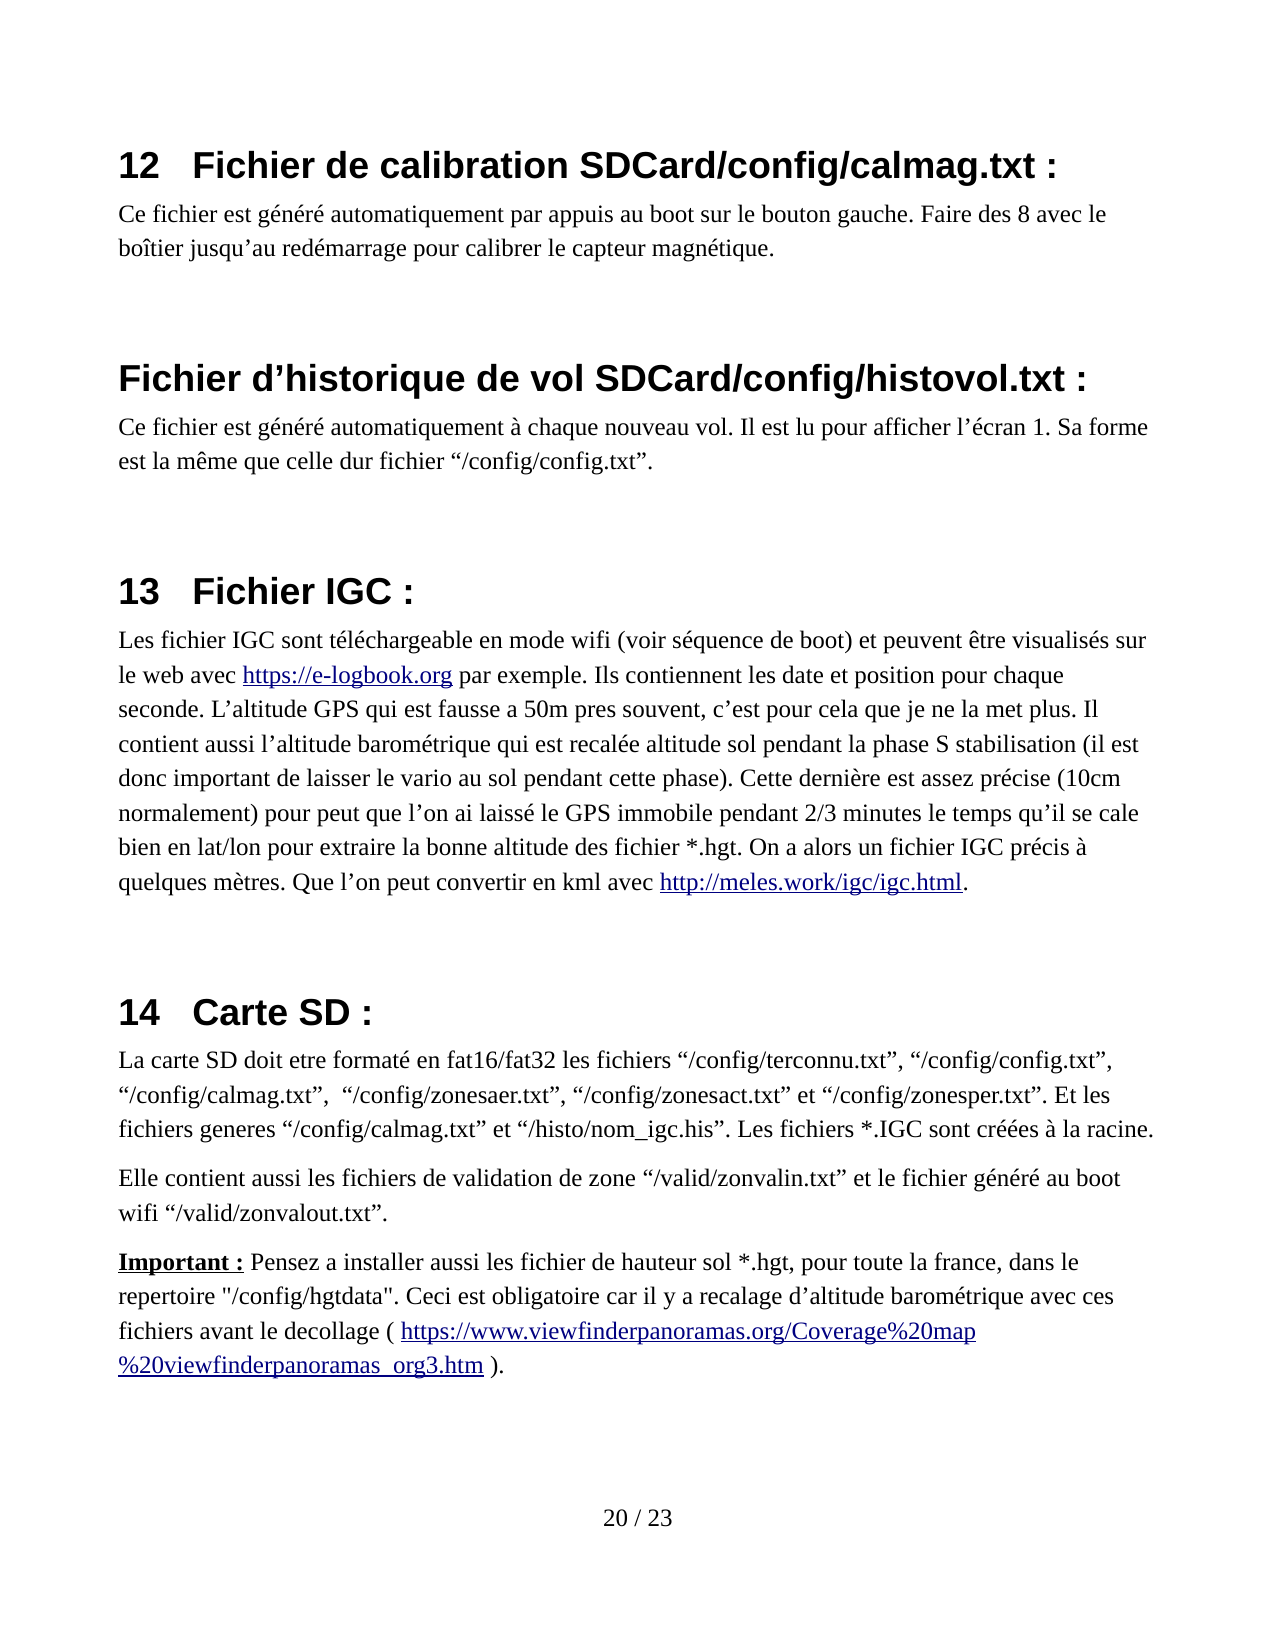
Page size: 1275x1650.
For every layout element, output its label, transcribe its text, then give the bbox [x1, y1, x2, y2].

text La carte SD doit etre formaté en fat16/fat32 les fichiers “/config/terconnu.txt”, “/config/config.txt”, “/config/calmag.txt”, “/config/zonesaer.txt”, “/config/zonesact.txt” et “/config/zonesper.txt”. Et les fichiers generes “/config/calmag.txt” et “/histo/nom_igc.his”. Les fichiers *.IGC sont créées à la racine. [118, 1045, 1157, 1143]
subtitle Fichier de calibration SDCard/config/calmag.txt : [118, 143, 1157, 186]
text Ce fichier est généré automatiquement par appuis au boot sur le bouton gauche. Faire des 8 avec le boîtier jusqu’au redémarrage pour calibrer le capteur magnétique. [118, 199, 1157, 262]
subtitle Fichier d’historique de vol SDCard/config/histovol.txt : [118, 356, 1157, 399]
text Ce fichier est généré automatiquement à chaque nouveau vol. Il est lu pour afficher l’écran 1. Sa forme est la même que celle dur fichier “/config/config.txt”. [118, 412, 1157, 475]
subtitle Fichier IGC : [118, 569, 1157, 613]
text Elle contient aussi les fichiers de validation de zone “/valid/zonvalin.txt” et le fichier généré au boot wifi “/valid/zonvalout.txt”. [118, 1163, 1157, 1227]
text Les fichier IGC sont téléchargeable en mode wifi (voir séquence de boot) et peuvent être visualisés sur le web avec https://e-logbook.org par exemple. Ils contiennent les date et position pour chaque seconde. L’altitude GPS qui est fausse a 50m pres souvent, c’est pour cela que je ne la met plus. Il contient aussi l’altitude barométrique qui est recalée altitude sol pendant la phase S stabilisation (il est donc important de laisser le vario au sol pendant cette phase). Cette dernière est assez précise (10cm normalement) pour peut que l’on ai laissé le GPS immobile pendant 2/3 minutes le temps qu’il se cale bien en lat/lon pour extraire la bonne altitude des fichier *.hgt. On a alors un fichier IGC précis à quelques mètres. Que l’on peut convertir en kml avec http://meles.work/igc/igc.html. [118, 625, 1157, 895]
subtitle Carte SD : [118, 990, 1157, 1033]
text Important : Pensez a installer aussi les fichier de hauteur sol *.hgt, pour toute la france, dans le repertoire "/config/hgtdata". Ceci est obligatoire car il y a recalage d’altitude barométrique avec ces fichiers avant le decollage ( https://www.viewfinderpanoramas.org/Coverage%20map%20viewfinderpanoramas_org3.htm ). [118, 1247, 1157, 1379]
